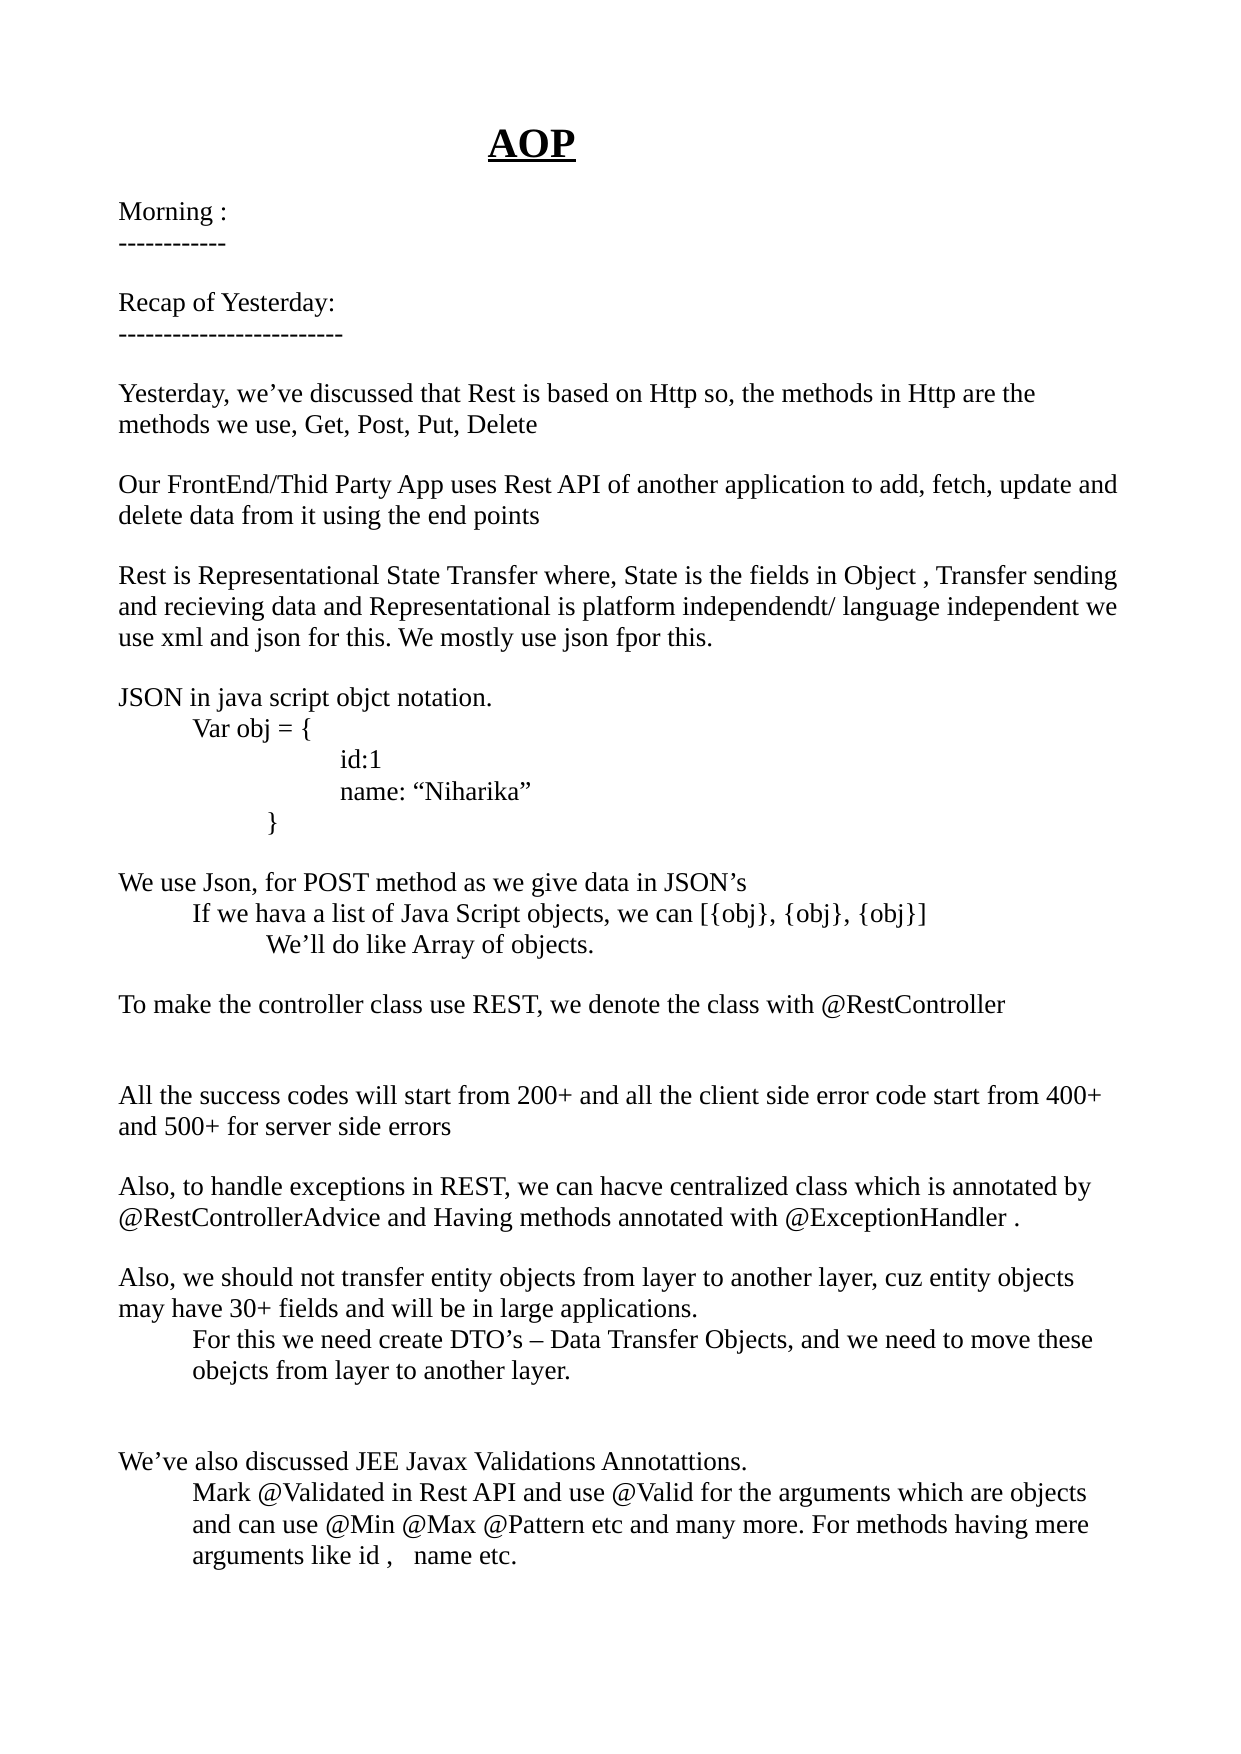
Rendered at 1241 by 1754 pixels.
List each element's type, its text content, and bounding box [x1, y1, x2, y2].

text ------------ [118, 226, 1122, 257]
text Morning : [118, 195, 1122, 226]
text If we hava a list of Java Script objects, we can [{obj}, {obj}, {obj}] [118, 897, 1122, 928]
text Rest is Representational State Transfer where, State is the fields in Object , Transfer sending and recieving data and Representational is platform independendt/ language independent we use xml and json for this. We mostly use json fpor this. [118, 559, 1122, 652]
text Also, to handle exceptions in REST, we can hacve centralized class which is annotated by @RestControllerAdvice and Having methods annotated with @ExceptionHandler . [118, 1170, 1122, 1232]
text Var obj = { [118, 712, 1122, 743]
text id:1 [118, 743, 1122, 774]
text name: “Niharika” [118, 774, 1122, 806]
text Recap of Yesterday: [118, 286, 1122, 317]
text To make the controller class use REST, we denote the class with @RestController [118, 988, 1122, 1019]
text We use Json, for POST method as we give data in JSON’s [118, 866, 1122, 897]
text Yesterday, we’ve discussed that Rest is based on Http so, the methods in Http are the methods we use, Get, Post, Put, Delete [118, 377, 1122, 439]
text JSON in java script objct notation. [118, 681, 1122, 712]
text We’ve also discussed JEE Javax Validations Annotattions. [118, 1445, 1122, 1477]
text ------------------------- [118, 317, 1122, 348]
text Also, we should not transfer entity objects from layer to another layer, cuz entity objects may have 30+ fields and will be in large applications. [118, 1261, 1122, 1323]
text Our FrontEnd/Thid Party App uses Rest API of another application to add, fetch, update and delete data from it using the end points [118, 468, 1122, 530]
text AOP [118, 118, 1122, 166]
text } [118, 806, 1122, 837]
text We’ll do like Array of objects. [118, 928, 1122, 959]
text All the success codes will start from 200+ and all the client side error code start from 400+ and 500+ for server side errors [118, 1079, 1122, 1141]
text For this we need create DTO’s – Data Transfer Objects, and we need to move these obejcts from layer to another layer. [118, 1323, 1122, 1386]
text Mark @Validated in Rest API and use @Valid for the arguments which are objects and can use @Min @Max @Pattern etc and many more. For methods having mere arguments like id , name etc. [118, 1477, 1122, 1570]
